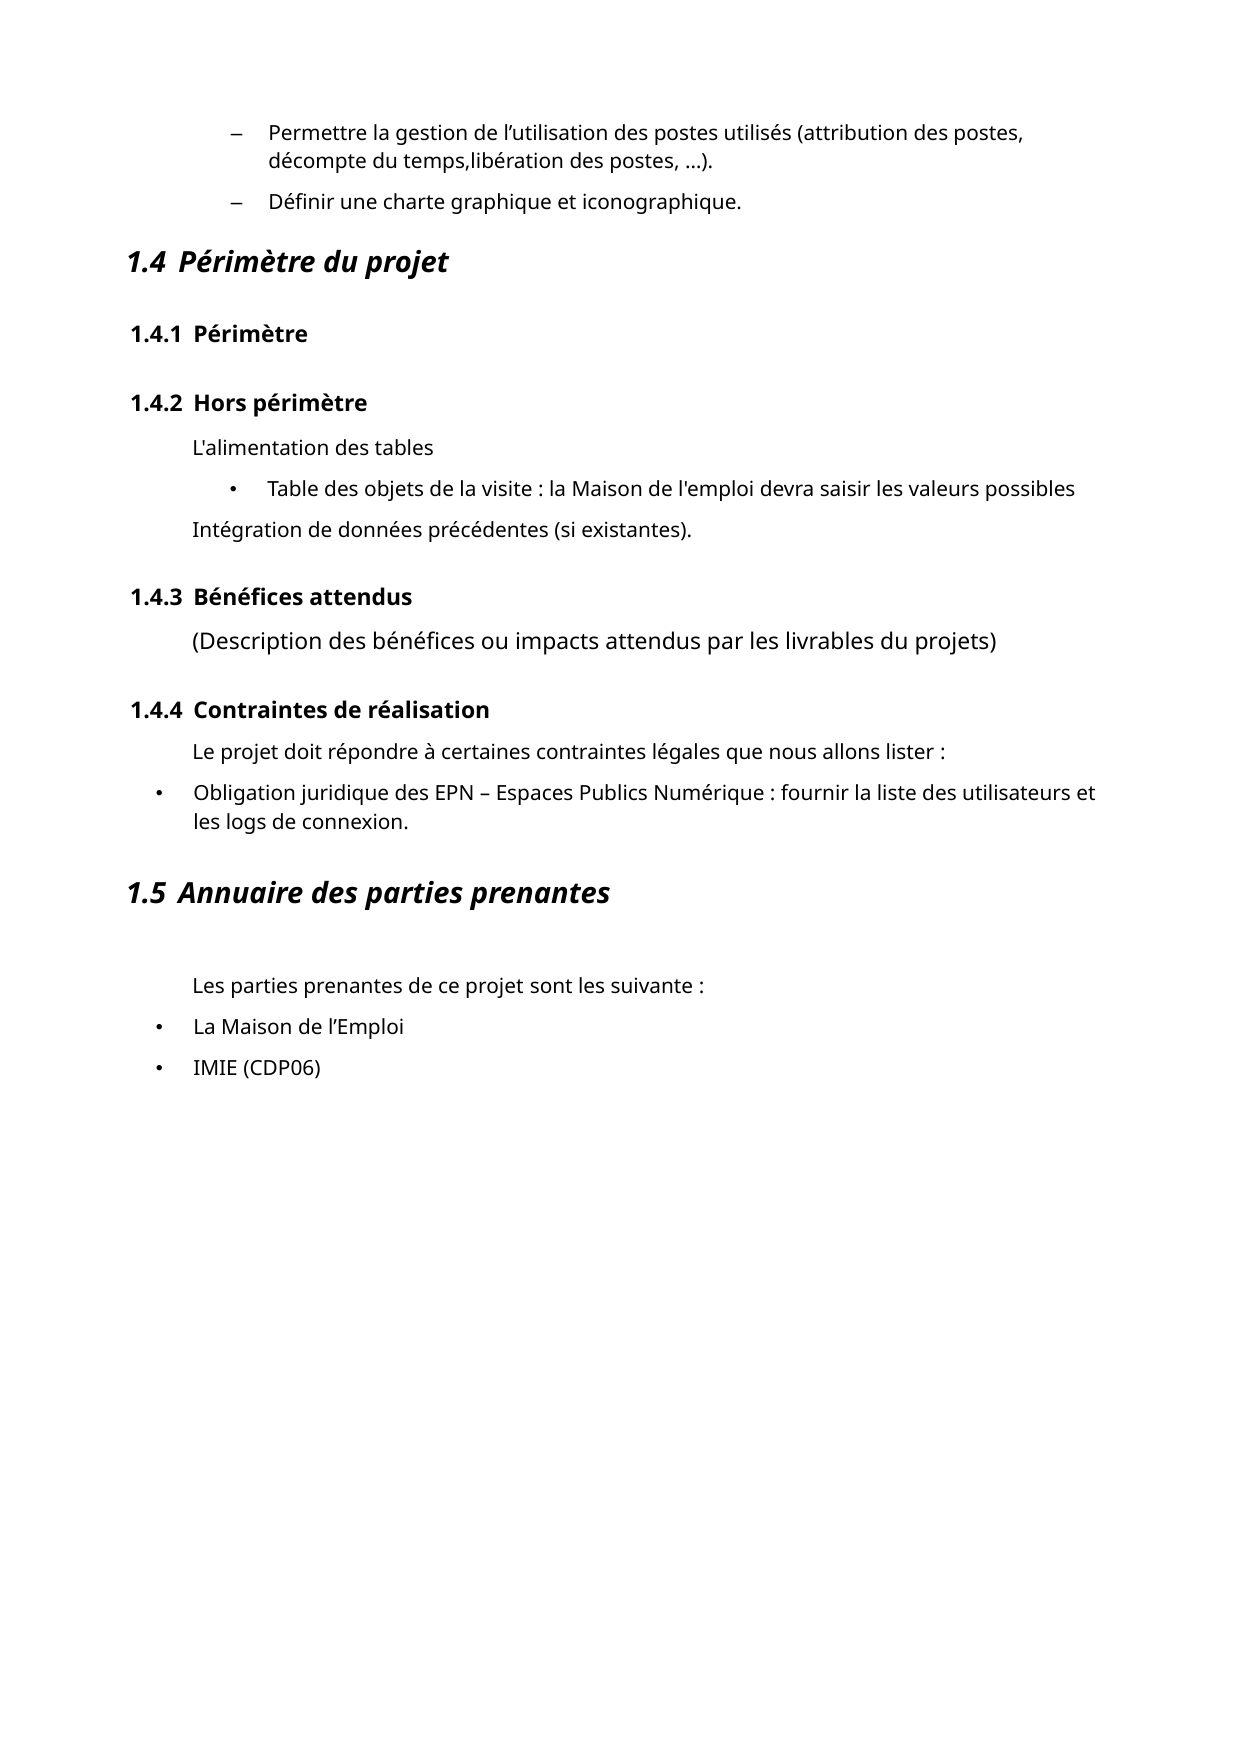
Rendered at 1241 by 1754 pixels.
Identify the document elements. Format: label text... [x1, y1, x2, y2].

list Table des objets de la visite : la Maison de l'emploi devra saisir les valeurs possibles [229, 474, 1122, 503]
list La Maison de l’Emploi [156, 1012, 1122, 1041]
text (Description des bénéfices ou impacts attendus par les livrables du projets) [118, 625, 1122, 656]
text Les parties prenantes de ce projet sont les suivante : [118, 969, 1122, 1000]
subtitle Annuaire des parties prenantes [118, 873, 1122, 912]
list Obligation juridique des EPN – Espaces Publics Numérique : fournir la liste des utilisateurs et les logs de connexion. [156, 778, 1122, 835]
list Définir une charte graphique et iconographique. [231, 187, 1122, 216]
subtitle Périmètre du projet [118, 241, 1122, 281]
text Le projet doit répondre à certaines contraintes légales que nous allons lister : [118, 737, 1122, 766]
list Permettre la gestion de l’utilisation des postes utilisés (attribution des postes, décompte du temps,libération des postes, …). [231, 118, 1122, 175]
text Intégration de données précédentes (si existantes). [118, 515, 1122, 544]
subtitle Bénéfices attendus [122, 581, 1122, 612]
text L'alimentation des tables [118, 431, 1122, 462]
subtitle Hors périmètre [122, 387, 1122, 418]
subtitle Périmètre [122, 318, 1122, 349]
subtitle Contraintes de réalisation [122, 694, 1122, 725]
list IMIE (CDP06) [156, 1053, 1122, 1082]
